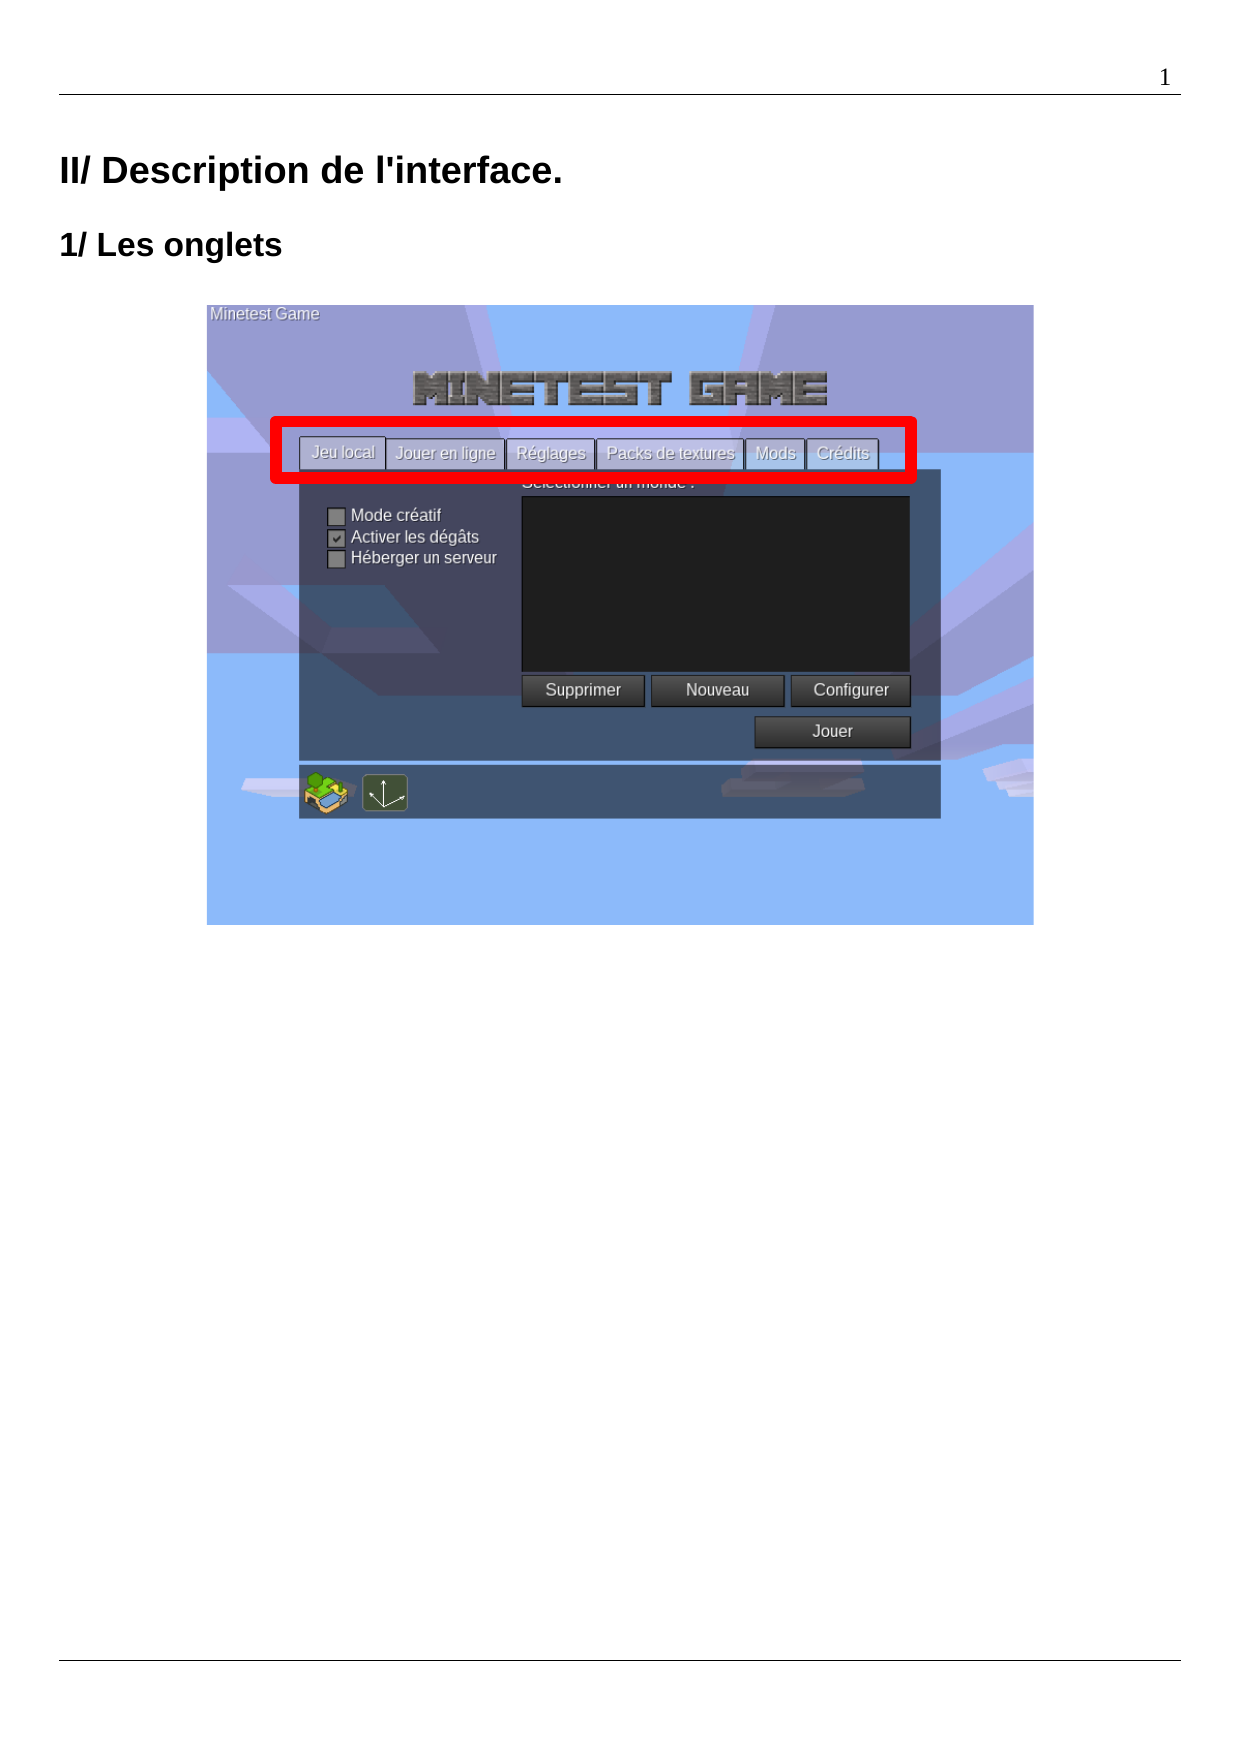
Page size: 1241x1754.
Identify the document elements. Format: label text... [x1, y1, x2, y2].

picture [206, 305, 1034, 925]
subtitle II/ Description de l'interface. [59, 148, 1181, 192]
subtitle 1/ Les onglets [59, 225, 1181, 264]
